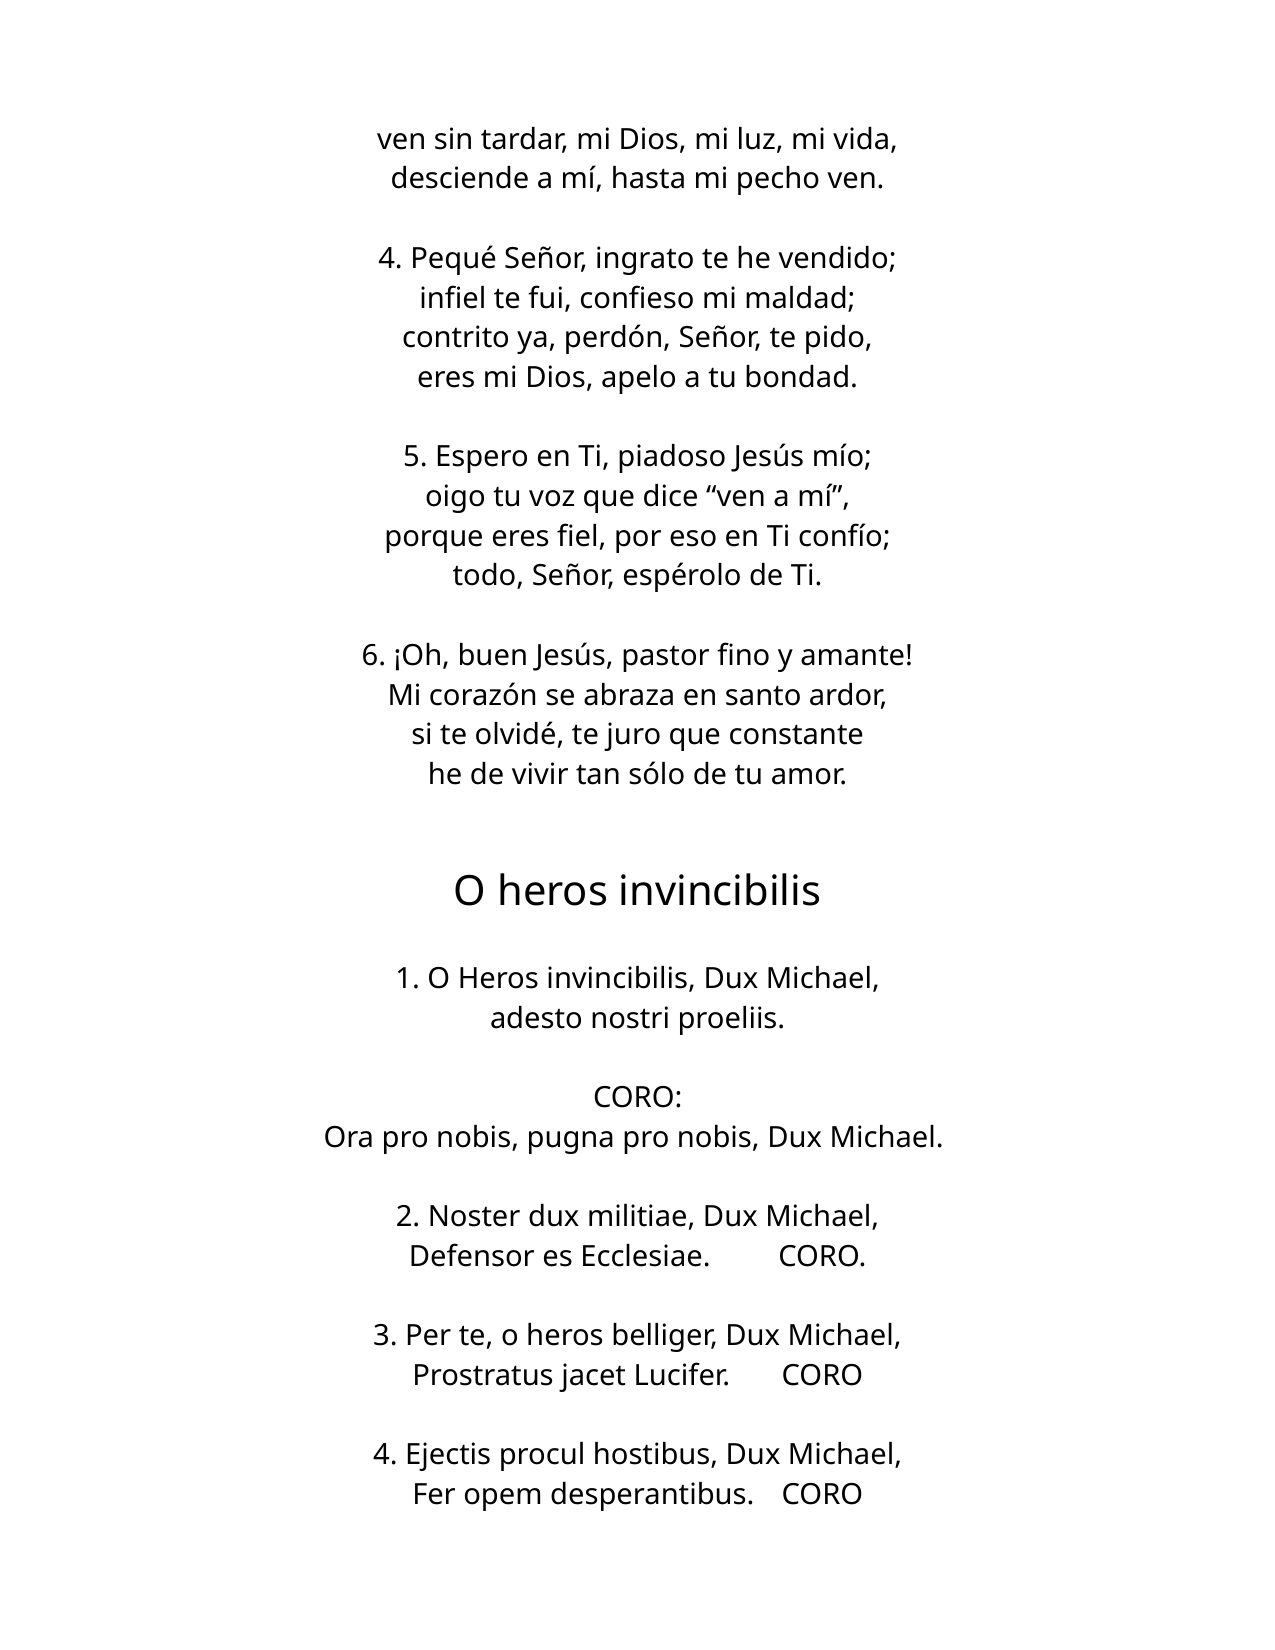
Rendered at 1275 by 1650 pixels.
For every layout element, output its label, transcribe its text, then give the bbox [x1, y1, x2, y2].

text CORO: [118, 1076, 1157, 1116]
text infiel te fui, confieso mi maldad; [118, 277, 1157, 317]
text ven sin tardar, mi Dios, mi luz, mi vida, [118, 118, 1157, 158]
text Fer opem desperantibus. CORO [118, 1473, 1157, 1513]
text 4. Ejectis procul hostibus, Dux Michael, [118, 1434, 1157, 1473]
text 1. O Heros invincibilis, Dux Michael, [118, 957, 1157, 997]
text oigo tu voz que dice “ven a mí”, [118, 475, 1157, 515]
text Mi corazón se abraza en santo ardor, [118, 674, 1157, 713]
text eres mi Dios, apelo a tu bondad. [118, 356, 1157, 396]
text todo, Señor, espérolo de Ti. [118, 555, 1157, 594]
text porque eres fiel, por eso en Ti confío; [118, 515, 1157, 555]
text desciende a mí, hasta mi pecho ven. [118, 158, 1157, 197]
text contrito ya, perdón, Señor, te pido, [118, 317, 1157, 356]
text 3. Per te, o heros belliger, Dux Michael, [118, 1314, 1157, 1354]
text si te olvidé, te juro que constante [118, 713, 1157, 753]
text Ora pro nobis, pugna pro nobis, Dux Michael. [118, 1116, 1157, 1156]
text Prostratus jacet Lucifer. CORO [118, 1354, 1157, 1394]
text adesto nostri proeliis. [118, 997, 1157, 1037]
text 6. ¡Oh, buen Jesús, pastor fino y amante! [118, 634, 1157, 674]
text O heros invincibilis [118, 861, 1157, 918]
text 5. Espero en Ti, piadoso Jesús mío; [118, 436, 1157, 475]
text 2. Noster dux militiae, Dux Michael, [118, 1196, 1157, 1235]
text Defensor es Ecclesiae. CORO. [118, 1235, 1157, 1275]
text he de vivir tan sólo de tu amor. [118, 753, 1157, 793]
text 4. Pequé Señor, ingrato te he vendido; [118, 237, 1157, 277]
